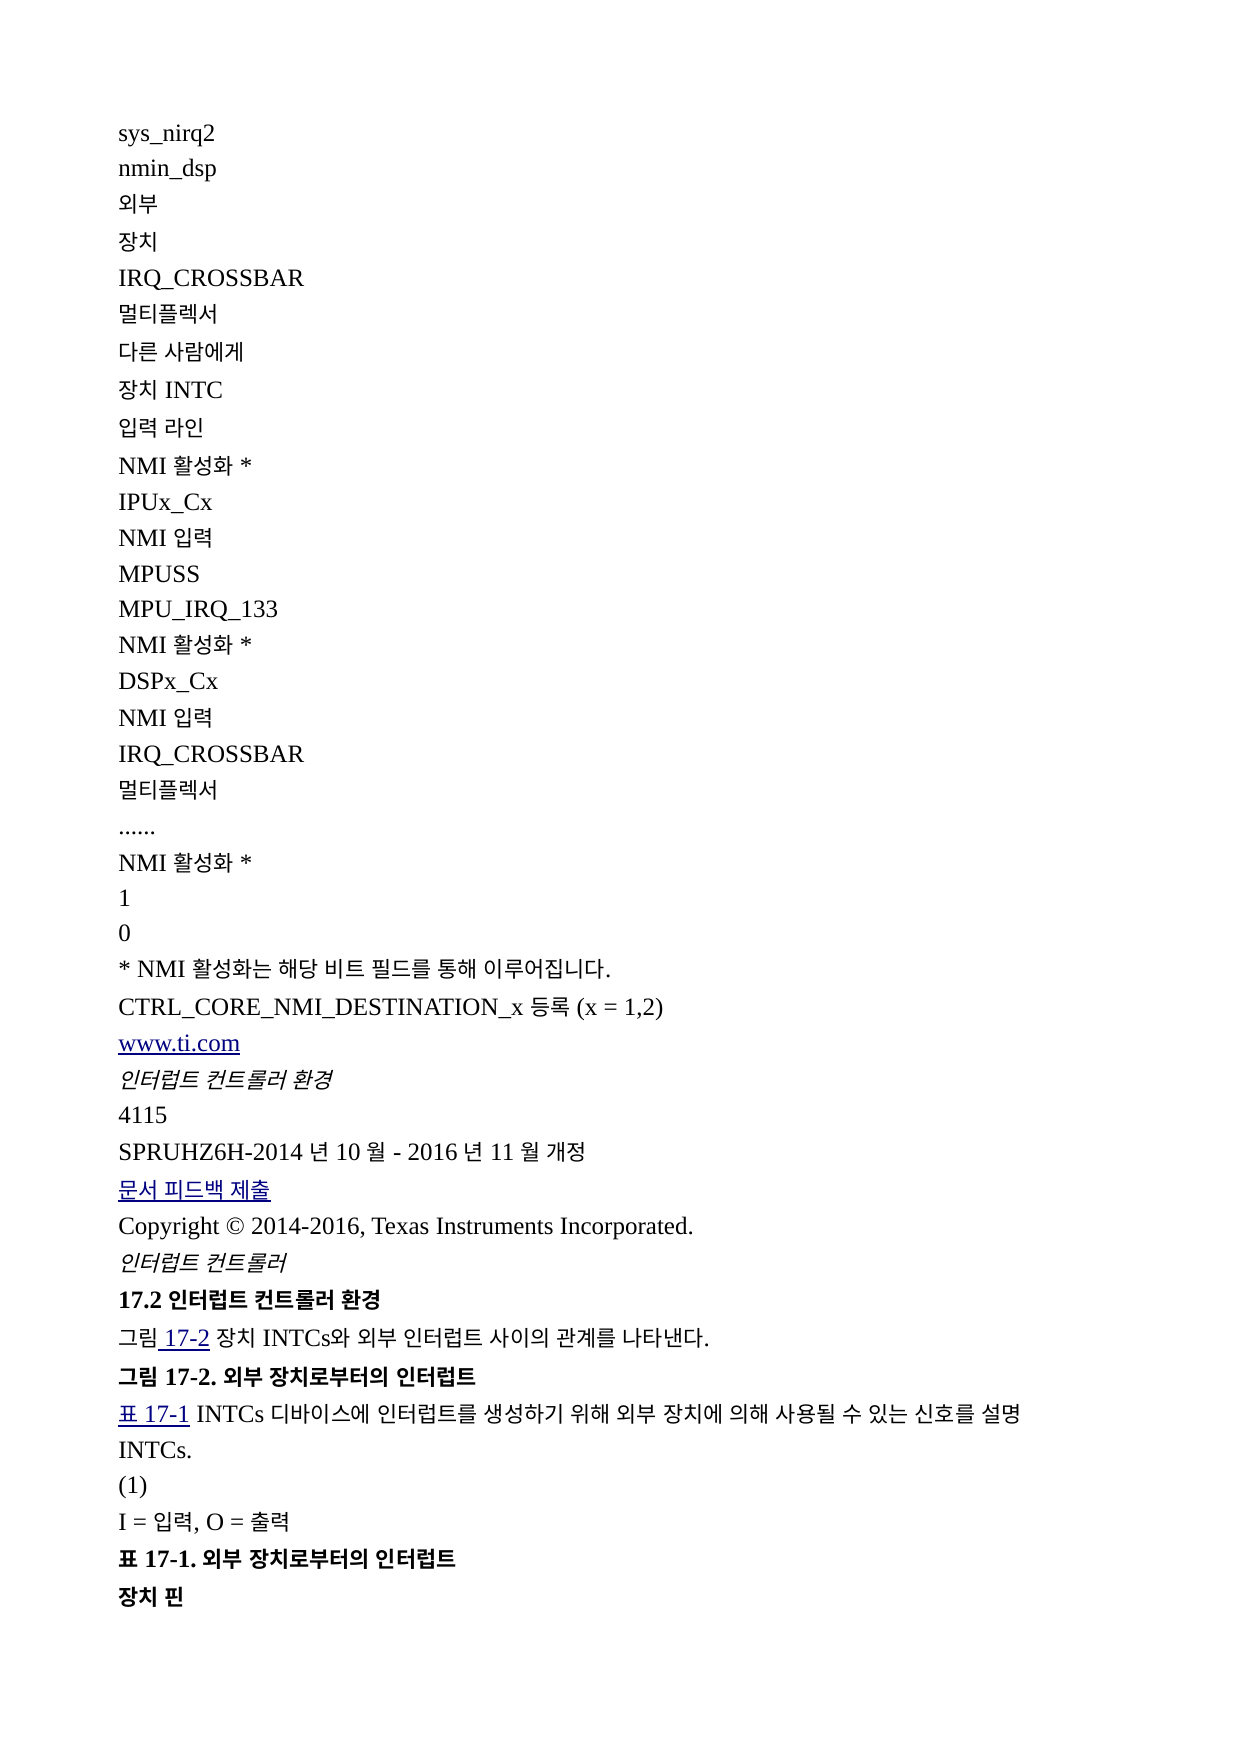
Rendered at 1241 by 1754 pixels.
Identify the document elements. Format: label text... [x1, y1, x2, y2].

text INTCs. [118, 1436, 1122, 1464]
text DSPx_Cx [118, 666, 1122, 695]
text 0 [118, 918, 1122, 947]
text 인터럽트 컨트롤러 [118, 1246, 1122, 1277]
text www.ti.com [118, 1028, 1122, 1057]
text MPU_IRQ_133 [118, 594, 1122, 623]
text SPRUHZ6H-2014 년 10 월 - 2016 년 11 월 개정 [118, 1135, 1122, 1167]
text NMI 활성화 * [118, 846, 1122, 877]
text 장치 [118, 225, 1122, 257]
text MPUSS [118, 559, 1122, 588]
text (1) [118, 1470, 1122, 1499]
text IRQ_CROSSBAR [118, 263, 1122, 292]
text 입력 라인 [118, 411, 1122, 443]
text sys_nirq2 [118, 118, 1122, 147]
text NMI 활성화 * [118, 449, 1122, 481]
text 표 17-1. 외부 장치로부터의 인터럽트 [118, 1542, 1122, 1574]
text * NMI 활성화는 해당 비트 필드를 통해 이루어집니다. [118, 952, 1122, 984]
text 장치 INTC [118, 373, 1122, 405]
text 인터럽트 컨트롤러 환경 [118, 1063, 1122, 1094]
text 문서 피드백 제출 [118, 1173, 1122, 1205]
text Copyright © 2014-2016, Texas Instruments Incorporated. [118, 1211, 1122, 1240]
text 17.2 인터럽트 컨트롤러 환경 [118, 1283, 1122, 1315]
text nmin_dsp [118, 153, 1122, 181]
text 1 [118, 883, 1122, 912]
text I = 입력, O = 출력 [118, 1504, 1122, 1536]
text 그림 17-2. 외부 장치로부터의 인터럽트 [118, 1359, 1122, 1391]
text 장치 핀 [118, 1580, 1122, 1612]
text IRQ_CROSSBAR [118, 739, 1122, 767]
text 멀티플렉서 [118, 773, 1122, 805]
text 그림 17-2 장치 INTCs와 외부 인터럽트 사이의 관계를 나타낸다. [118, 1321, 1122, 1353]
text 외부 [118, 187, 1122, 219]
text NMI 입력 [118, 701, 1122, 732]
text NMI 활성화 * [118, 628, 1122, 660]
text NMI 입력 [118, 521, 1122, 553]
text IPUx_Cx [118, 487, 1122, 516]
text CTRL_CORE_NMI_DESTINATION_x 등록 (x = 1,2) [118, 990, 1122, 1022]
text 멀티플렉서 [118, 297, 1122, 329]
text 4115 [118, 1101, 1122, 1129]
text ...... [118, 811, 1122, 840]
text 표 17-1 INTCs 디바이스에 인터럽트를 생성하기 위해 외부 장치에 의해 사용될 수 있는 신호를 설명 [118, 1397, 1122, 1429]
text 다른 사람에게 [118, 335, 1122, 367]
